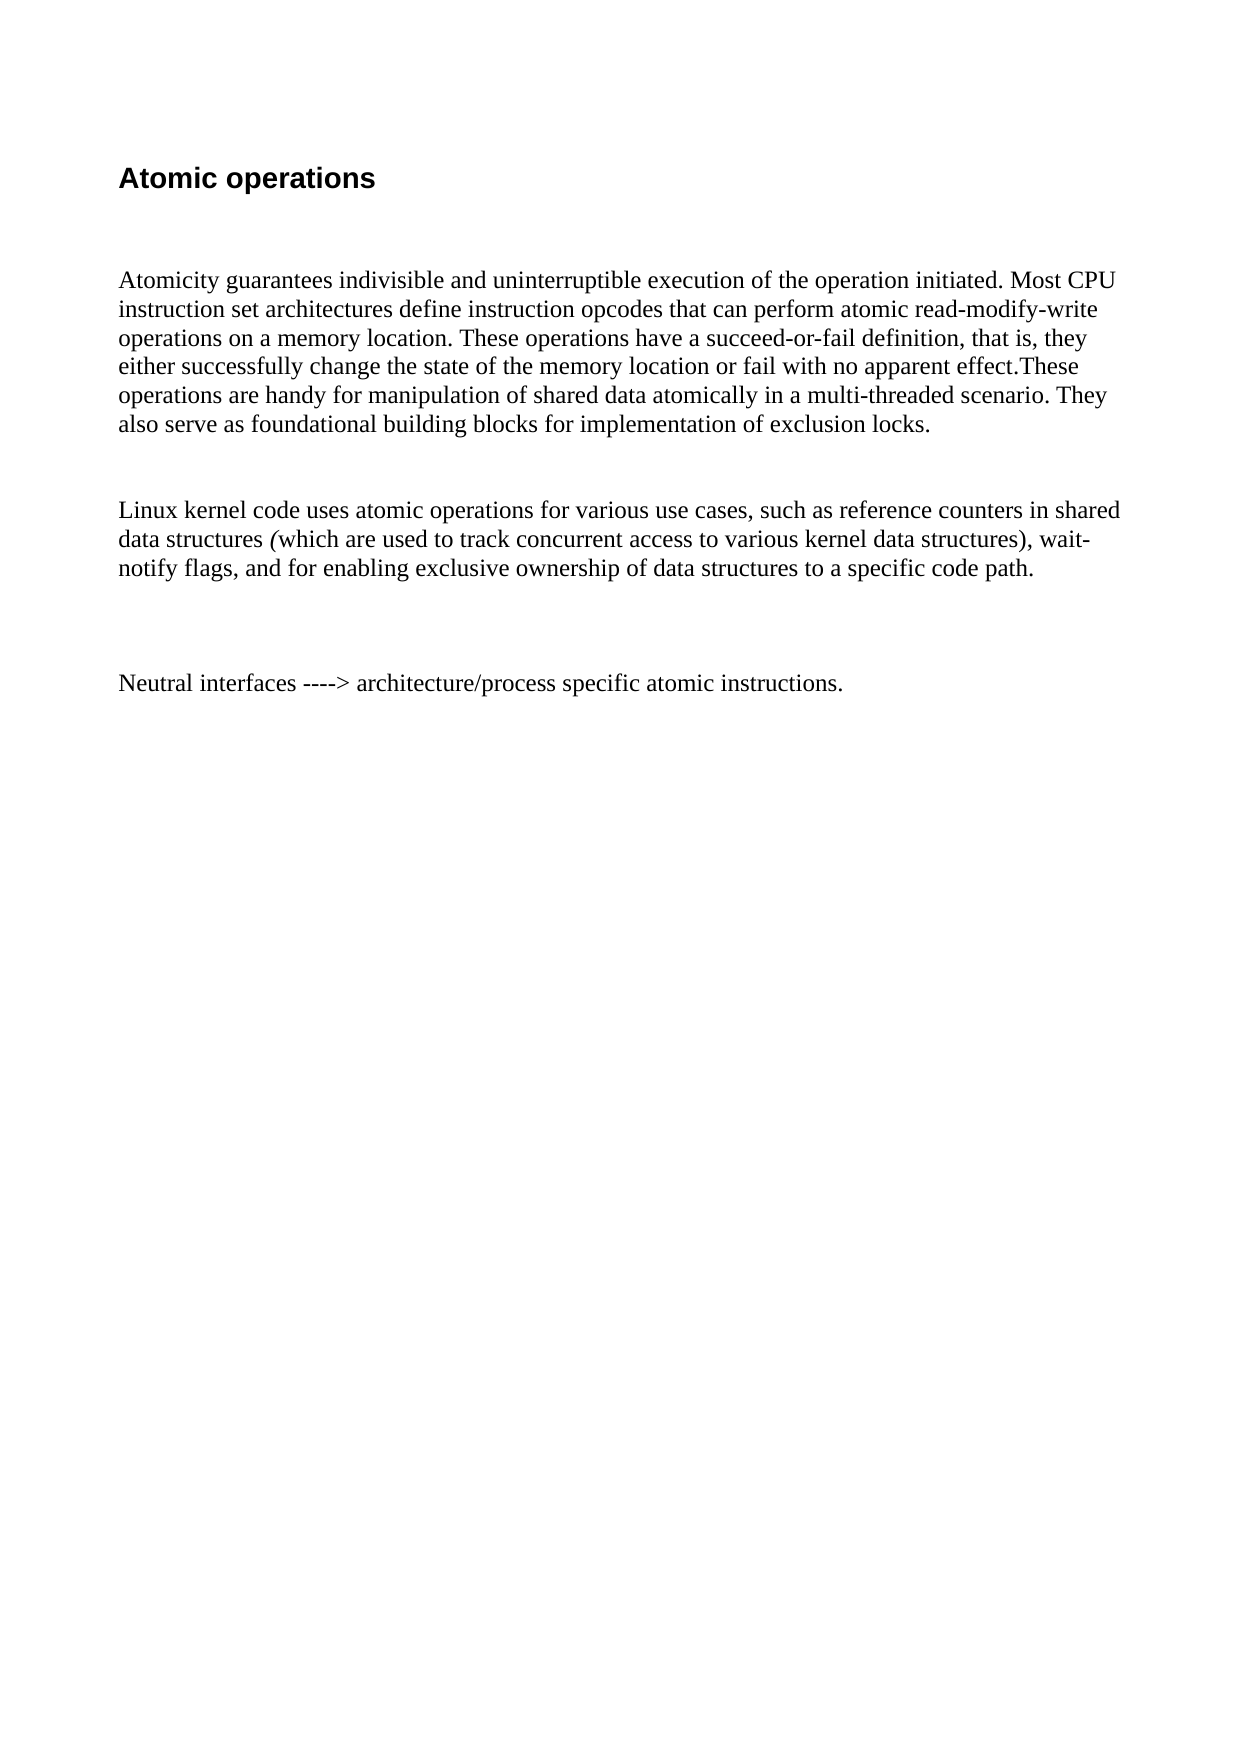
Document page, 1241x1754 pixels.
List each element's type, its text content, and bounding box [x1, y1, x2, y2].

text Linux kernel code uses atomic operations for various use cases, such as reference counters in shared data structures (which are used to track concurrent access to various kernel data structures), wait-notify flags, and for enabling exclusive ownership of data structures to a specific code path. [118, 495, 1122, 581]
subtitle Atomic operations [118, 161, 1122, 195]
text Atomicity guarantees indivisible and uninterruptible execution of the operation initiated. Most CPU instruction set architectures define instruction opcodes that can perform atomic read-modify-write operations on a memory location. These operations have a succeed-or-fail definition, that is, they either successfully change the state of the memory location or fail with no apparent effect.These operations are handy for manipulation of shared data atomically in a multi-threaded scenario. They also serve as foundational building blocks for implementation of exclusion locks. [118, 265, 1122, 438]
text Neutral interfaces ----> architecture/process specific atomic instructions. [118, 668, 1122, 696]
